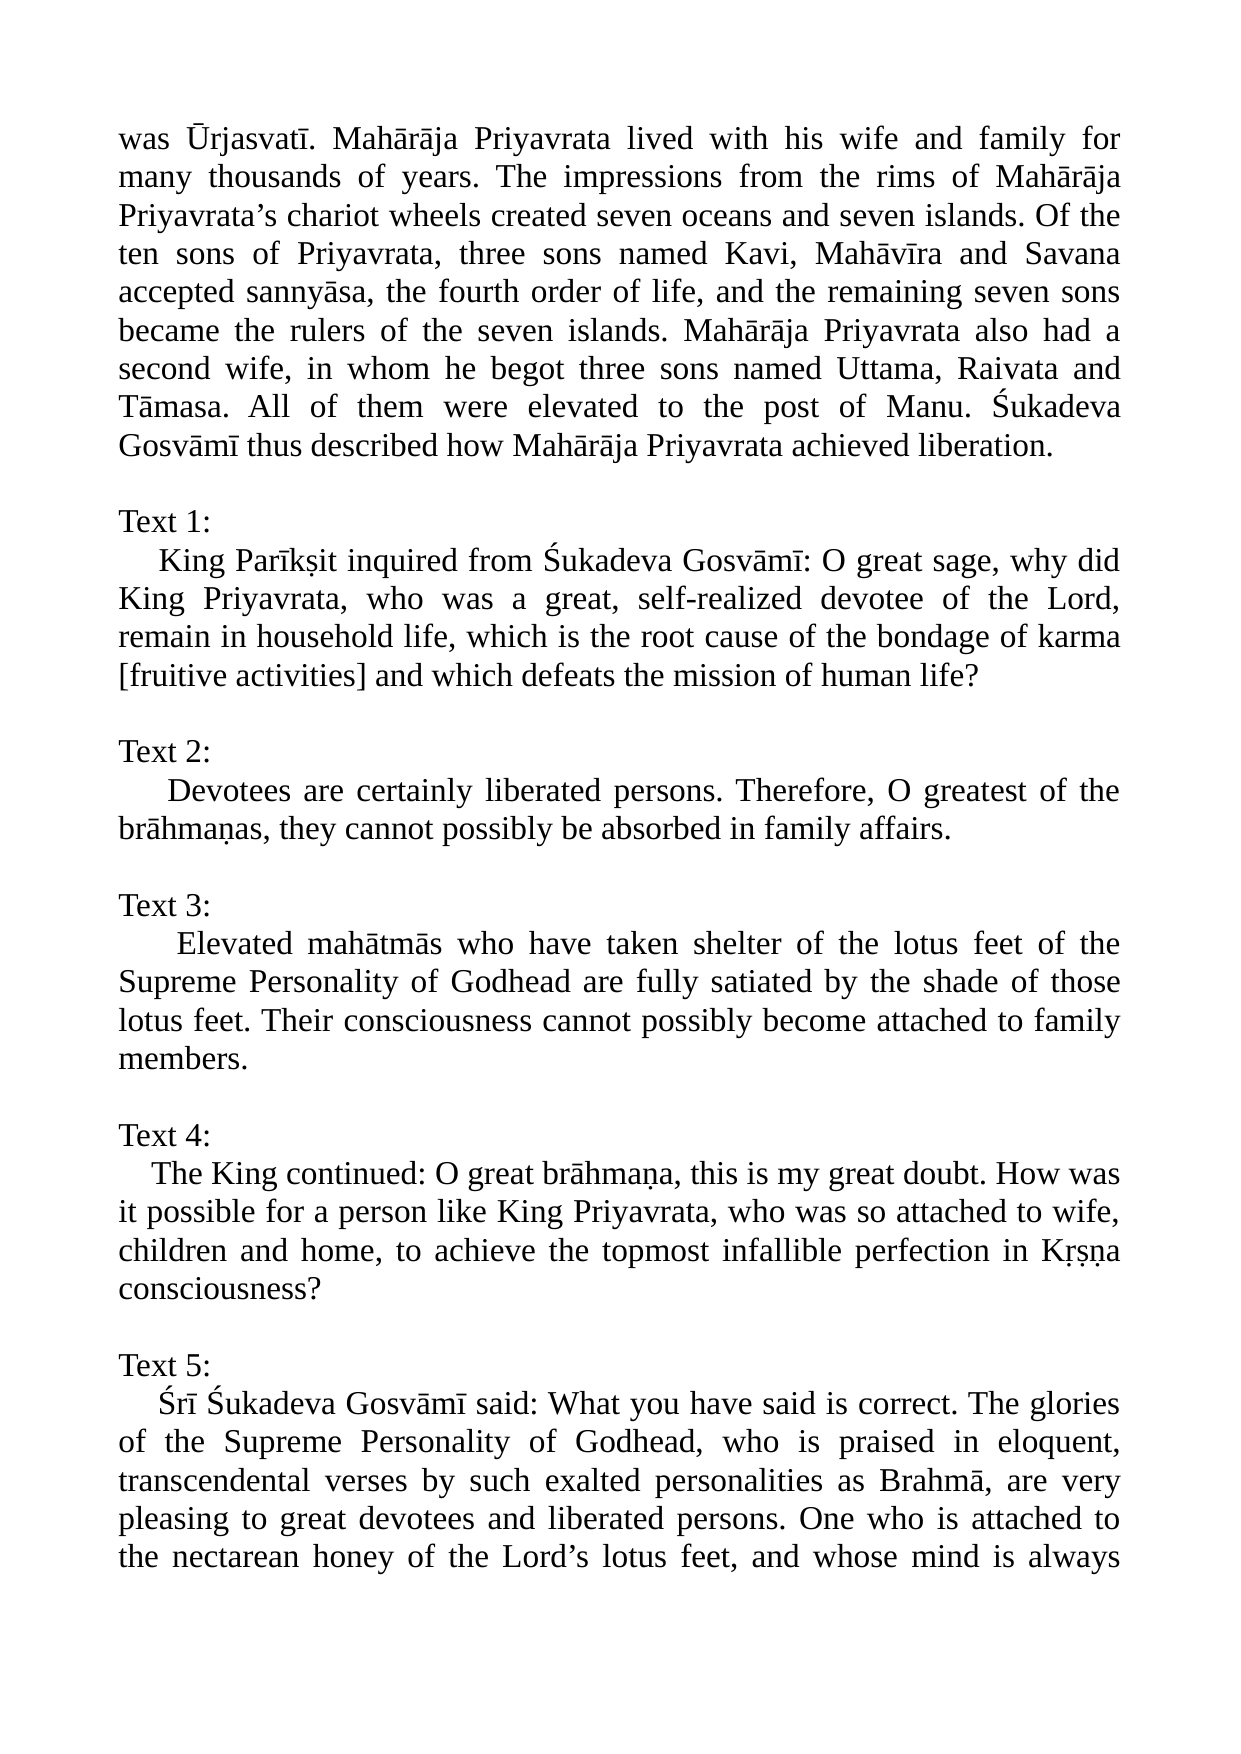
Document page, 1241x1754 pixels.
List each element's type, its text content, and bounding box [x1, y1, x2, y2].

text Text 4: [118, 1115, 1122, 1153]
text The King continued: O great brāhmaṇa, this is my great doubt. How was it possible for a person like King Priyavrata, who was so attached to wife, children and home, to achieve the topmost infallible perfection in Kṛṣṇa consciousness? [118, 1153, 1122, 1306]
text King Parīkṣit inquired from Śukadeva Gosvāmī: O great sage, why did King Priyavrata, who was a great, self-realized devotee of the Lord, remain in household life, which is the root cause of the bondage of karma [fruitive activities] and which defeats the mission of human life? [118, 540, 1122, 693]
text Text 2: [118, 731, 1122, 770]
text Text 1: [118, 501, 1122, 540]
text Devotees are certainly liberated persons. Therefore, O greatest of the brāhmaṇas, they cannot possibly be absorbed in family affairs. [118, 770, 1122, 846]
text Śrī Śukadeva Gosvāmī said: What you have said is correct. The glories of the Supreme Personality of Godhead, who is praised in eloquent, transcendental verses by such exalted personalities as Brahmā, are very pleasing to great devotees and liberated persons. One who is attached to the nectarean honey of the Lord’s lotus feet, and whose mind is always [118, 1383, 1122, 1575]
text Elevated mahātmās who have taken shelter of the lotus feet of the Supreme Personality of Godhead are fully satiated by the shade of those lotus feet. Their consciousness cannot possibly become attached to family members. [118, 923, 1122, 1076]
text Text 3: [118, 885, 1122, 923]
text was Ūrjasvatī. Mahārāja Priyavrata lived with his wife and family for many thousands of years. The impressions from the rims of Mahārāja Priyavrata’s chariot wheels created seven oceans and seven islands. Of the ten sons of Priyavrata, three sons named Kavi, Mahāvīra and Savana accepted sannyāsa, the fourth order of life, and the remaining seven sons became the rulers of the seven islands. Mahārāja Priyavrata also had a second wife, in whom he begot three sons named Uttama, Raivata and Tāmasa. All of them were elevated to the post of Manu. Śukadeva Gosvāmī thus described how Mahārāja Priyavrata achieved liberation. [118, 118, 1122, 463]
text Text 5: [118, 1345, 1122, 1383]
